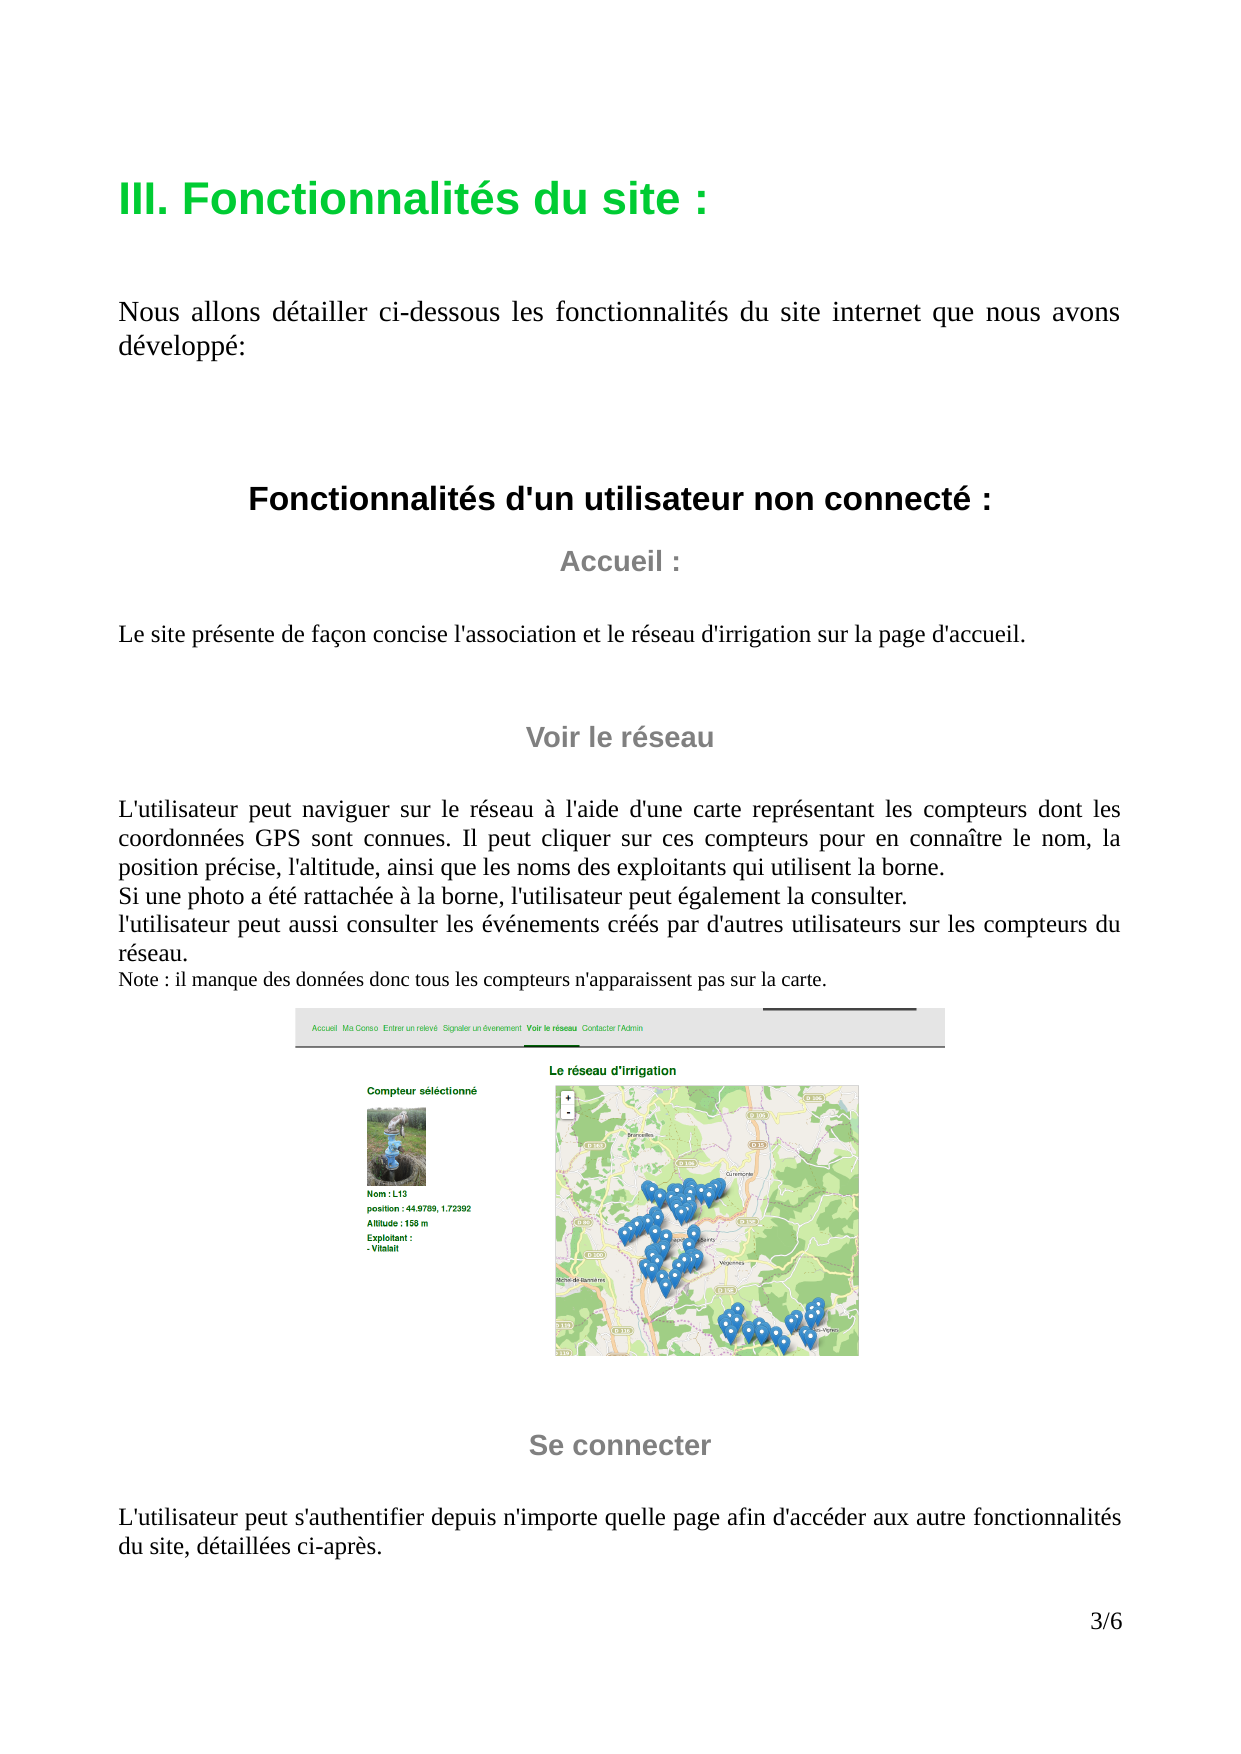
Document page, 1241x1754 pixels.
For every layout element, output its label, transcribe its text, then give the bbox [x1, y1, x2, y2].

subtitle Accueil : [118, 544, 1122, 578]
subtitle Voir le réseau [118, 720, 1122, 753]
subtitle Se connecter [118, 1427, 1122, 1461]
subtitle III. Fonctionnalités du site : [118, 172, 1122, 224]
text Si une photo a été rattachée à la borne, l'utilisateur peut également la consulter. [118, 881, 1122, 909]
text Le site présente de façon concise l'association et le réseau d'irrigation sur la page d'accueil. [118, 619, 1122, 648]
text Note : il manque des données donc tous les compteurs n'apparaissent pas sur la carte. [118, 967, 1122, 991]
text L'utilisateur peut s'authentifier depuis n'importe quelle page afin d'accéder aux autre fonctionnalités du site, détaillées ci-après. [118, 1502, 1122, 1560]
text l'utilisateur peut aussi consulter les événements créés par d'autres utilisateurs sur les compteurs du réseau. [118, 909, 1122, 967]
text Nous allons détailler ci-dessous les fonctionnalités du site internet que nous avons développé: [118, 294, 1122, 362]
picture [295, 1008, 945, 1356]
text L'utilisateur peut naviguer sur le réseau à l'aide d'une carte représentant les compteurs dont les coordonnées GPS sont connues. Il peut cliquer sur ces compteurs pour en connaître le nom, la position précise, l'altitude, ainsi que les noms des exploitants qui utilisent la borne. [118, 794, 1122, 881]
subtitle Fonctionnalités d'un utilisateur non connecté : [118, 478, 1122, 517]
